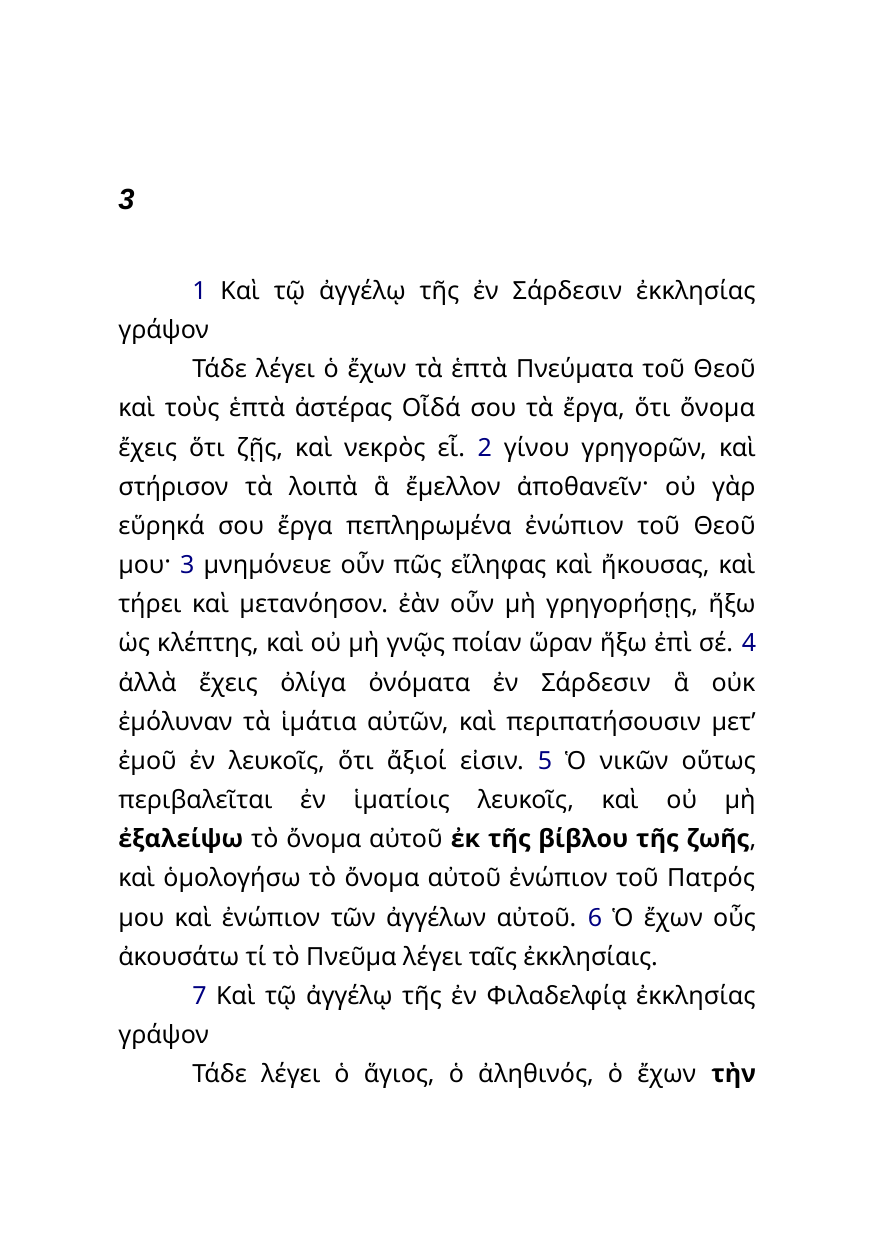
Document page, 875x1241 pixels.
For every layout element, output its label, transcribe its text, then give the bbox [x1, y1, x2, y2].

text Τάδε λέγει ὁ ἔχων τὰ ἑπτὰ Πνεύματα τοῦ Θεοῦ καὶ τοὺς ἑπτὰ ἀστέρας Οἶδά σου τὰ ἔργα, ὅτι ὄνομα ἔχεις ὅτι ζῇς, καὶ νεκρὸς εἶ. 2 γίνου γρηγορῶν, καὶ στήρισον τὰ λοιπὰ ἃ ἔμελλον ἀποθανεῖν· οὐ γὰρ εὕρηκά σου ἔργα πεπληρωμένα ἐνώπιον τοῦ Θεοῦ μου· 3 μνημόνευε οὖν πῶς εἴληφας καὶ ἤκουσας, καὶ τήρει καὶ μετανόησον. ἐὰν οὖν μὴ γρηγορήσῃς, ἥξω ὡς κλέπτης, καὶ οὐ μὴ γνῷς ποίαν ὥραν ἥξω ἐπὶ σέ. 4 ἀλλὰ ἔχεις ὀλίγα ὀνόματα ἐν Σάρδεσιν ἃ οὐκ ἐμόλυναν τὰ ἱμάτια αὐτῶν, καὶ περιπατήσουσιν μετ’ ἐμοῦ ἐν λευκοῖς, ὅτι ἄξιοί εἰσιν. 5 Ὁ νικῶν οὕτως περιβαλεῖται ἐν ἱματίοις λευκοῖς, καὶ οὐ μὴ ἐξαλείψω τὸ ὄνομα αὐτοῦ ἐκ τῆς βίβλου τῆς ζωῆς, καὶ ὁμολογήσω τὸ ὄνομα αὐτοῦ ἐνώπιον τοῦ Πατρός μου καὶ ἐνώπιον τῶν ἀγγέλων αὐτοῦ. 6 Ὁ ἔχων οὖς ἀκουσάτω τί τὸ Πνεῦμα λέγει ταῖς ἐκκλησίαις. [118, 351, 756, 972]
text 1 Καὶ τῷ ἀγγέλῳ τῆς ἐν Σάρδεσιν ἐκκλησίας γράψον [118, 272, 756, 346]
text Τάδε λέγει ὁ ἅγιος, ὁ ἀληθινός, ὁ ἔχων τὴν [118, 1056, 756, 1090]
text 7 Καὶ τῷ ἀγγέλῳ τῆς ἐν Φιλαδελφίᾳ ἐκκλησίας γράψον [118, 977, 756, 1051]
subtitle 3 [118, 182, 756, 216]
